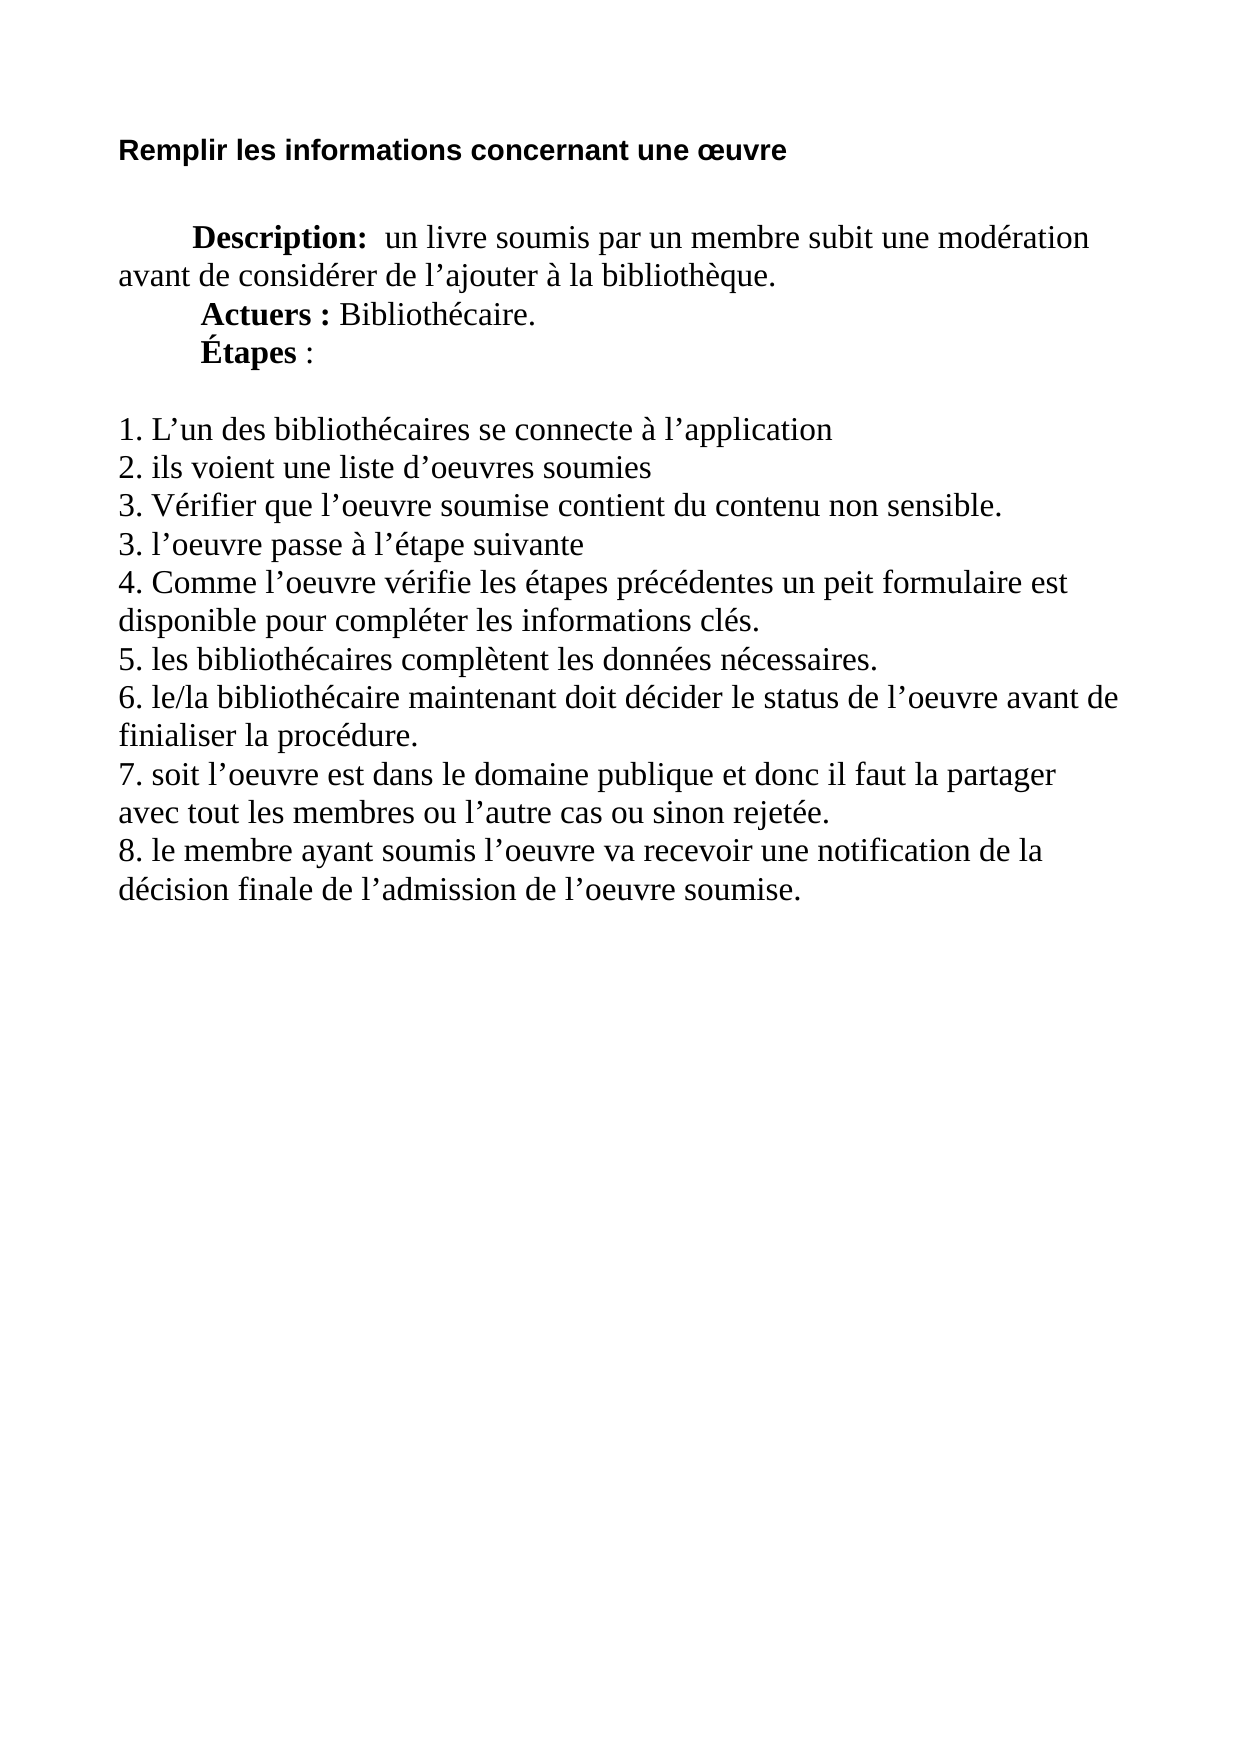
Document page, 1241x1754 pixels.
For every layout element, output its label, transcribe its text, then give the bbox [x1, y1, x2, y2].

text 7. soit l’oeuvre est dans le domaine publique et donc il faut la partager avec tout les membres ou l’autre cas ou sinon rejetée. [118, 754, 1122, 831]
text Actuers : Bibliothécaire. [118, 294, 1122, 332]
text 8. le membre ayant soumis l’oeuvre va recevoir une notification de la décision finale de l’admission de l’oeuvre soumise. [118, 831, 1122, 907]
text Description: un livre soumis par un membre subit une modération avant de considérer de l’ajouter à la bibliothèque. [118, 217, 1122, 294]
text 5. les bibliothécaires complètent les données nécessaires. [118, 639, 1122, 677]
text 1. L’un des bibliothécaires se connecte à l’application [118, 409, 1122, 447]
text 6. le/la bibliothécaire maintenant doit décider le status de l’oeuvre avant de finialiser la procédure. [118, 677, 1122, 754]
subtitle Remplir les informations concernant une œuvre [118, 133, 1122, 166]
text Étapes : [118, 332, 1122, 371]
text 3. l’oeuvre passe à l’étape suivante [118, 524, 1122, 562]
text 2. ils voient une liste d’oeuvres soumies [118, 447, 1122, 486]
text 3. Vérifier que l’oeuvre soumise contient du contenu non sensible. [118, 486, 1122, 524]
text 4. Comme l’oeuvre vérifie les étapes précédentes un peit formulaire est disponible pour compléter les informations clés. [118, 562, 1122, 639]
